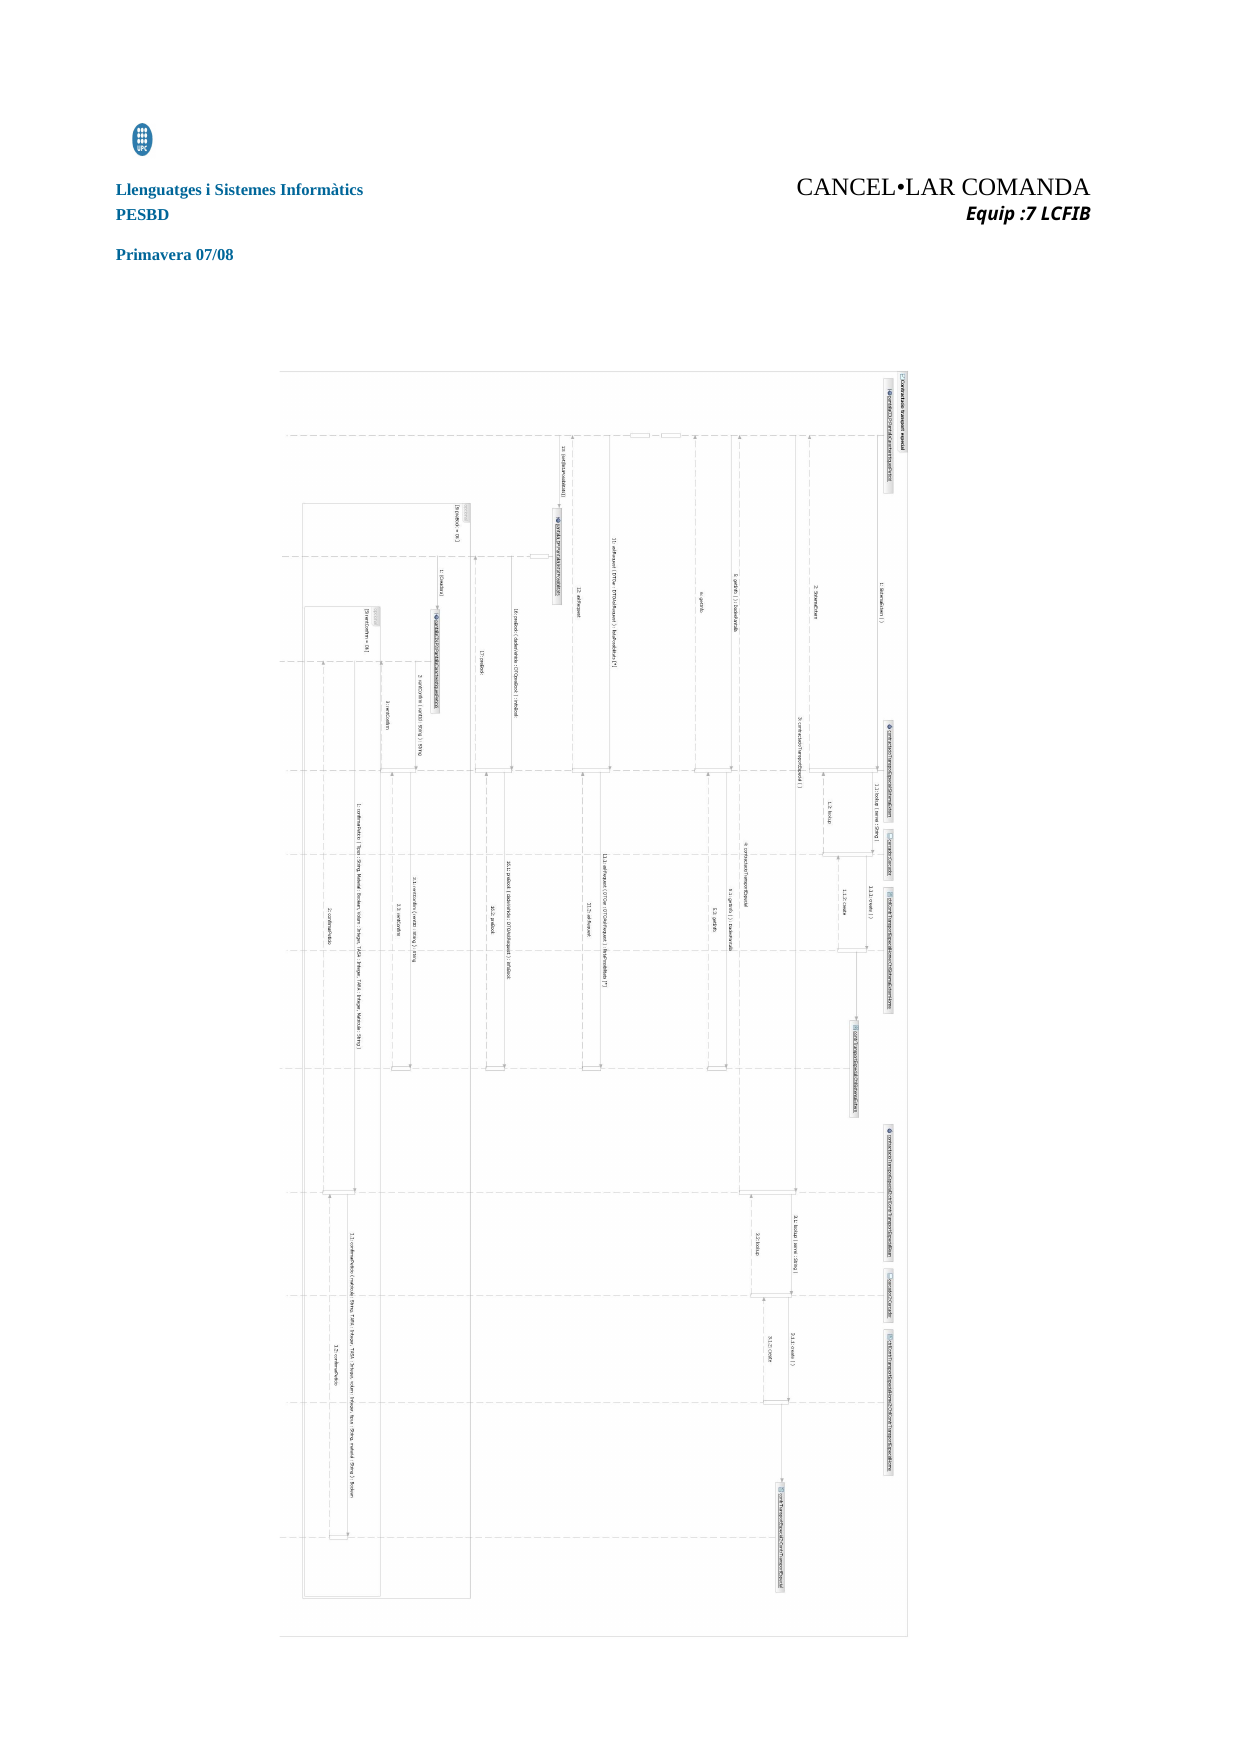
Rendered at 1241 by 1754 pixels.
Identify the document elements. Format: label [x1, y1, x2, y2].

picture [279, 370, 911, 1639]
